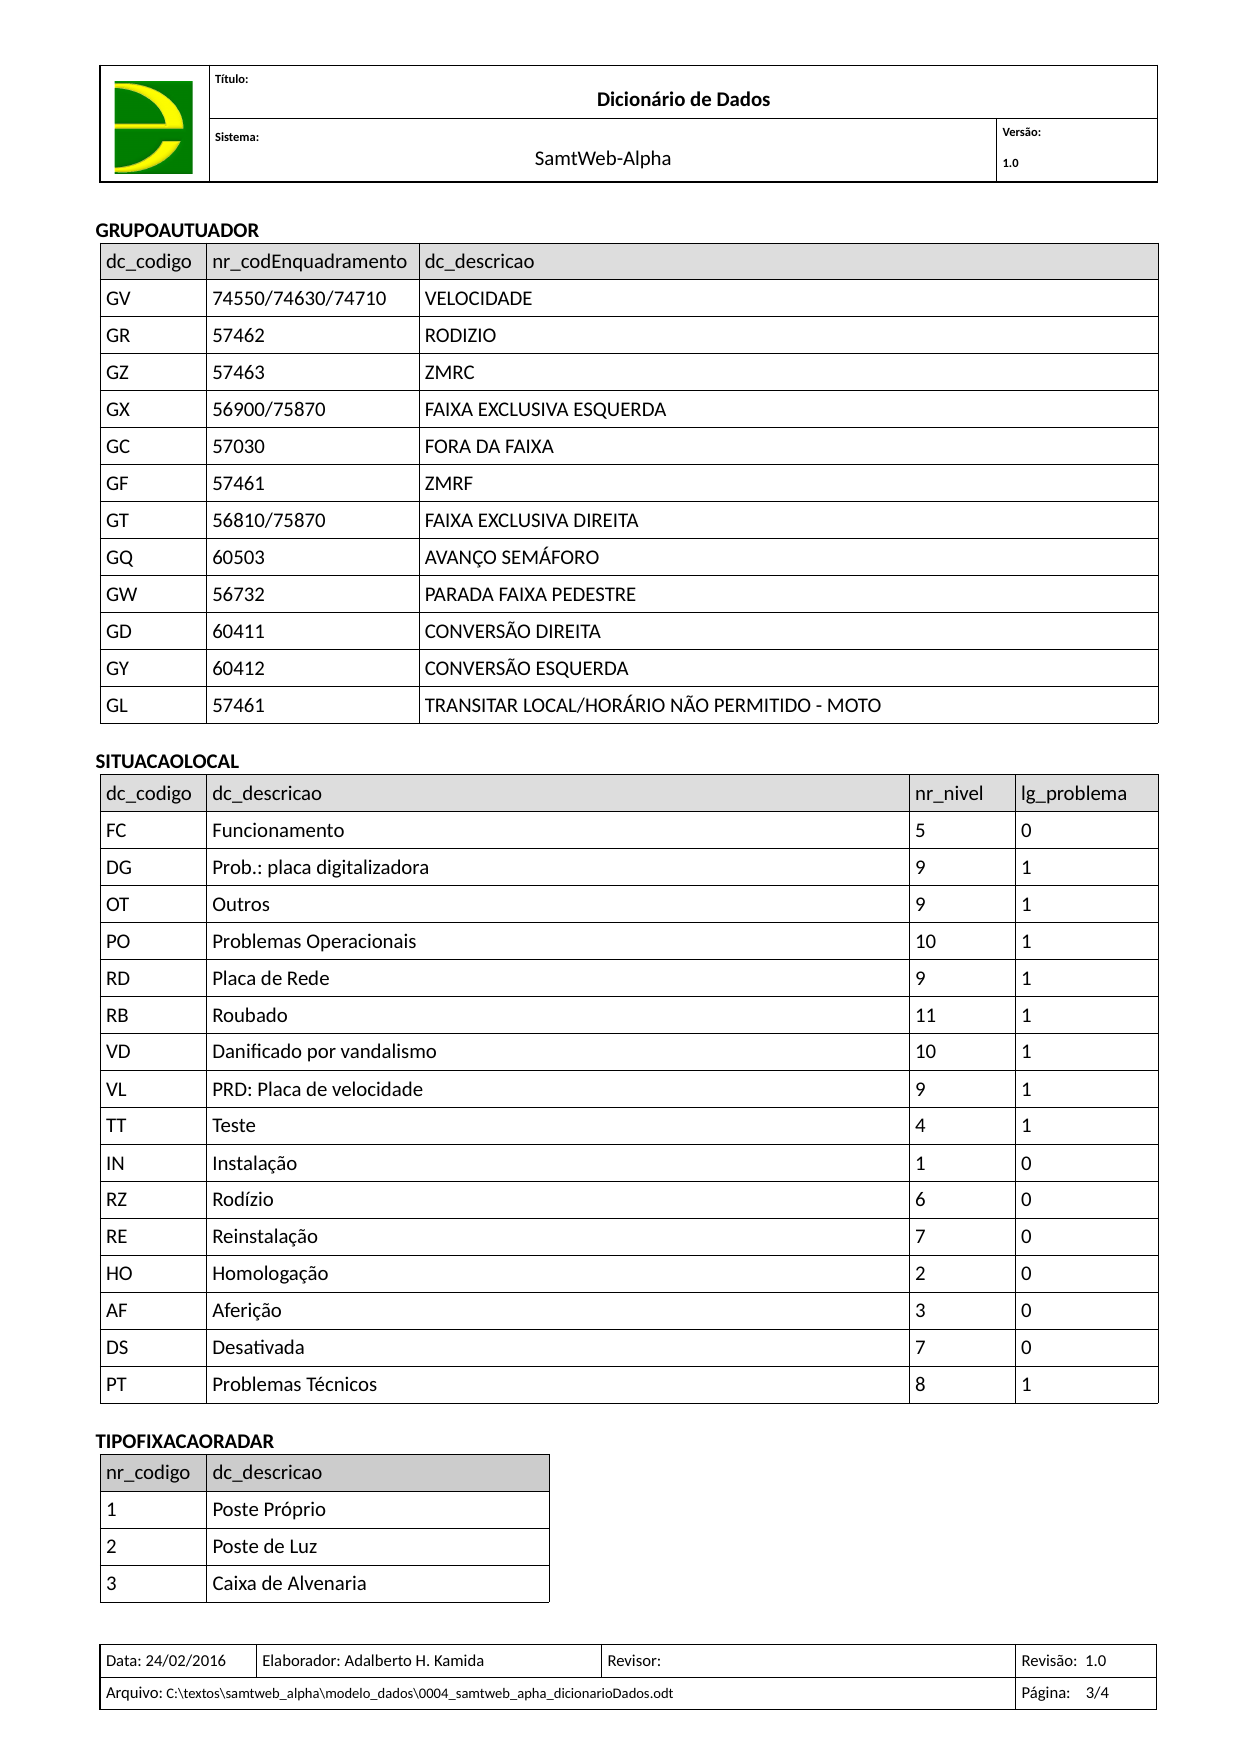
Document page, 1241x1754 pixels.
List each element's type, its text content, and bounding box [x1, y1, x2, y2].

table_cell ZMRF [420, 465, 1158, 501]
table_cell FC [101, 812, 206, 848]
table_cell 60411 [207, 613, 419, 649]
table_cell Teste [207, 1108, 909, 1144]
table_cell FAIXA EXCLUSIVA DIREITA [420, 502, 1158, 538]
table_cell FORA DA FAIXA [420, 428, 1158, 464]
table_cell Prob.: placa digitalizadora [207, 849, 909, 885]
table_cell IN [101, 1145, 206, 1181]
table_cell VELOCIDADE [420, 280, 1158, 316]
table_cell 0 [1016, 1182, 1158, 1218]
table_cell PARADA FAIXA PEDESTRE [420, 576, 1158, 612]
table_cell PO [101, 923, 206, 959]
table_cell PRD: Placa de velocidade [207, 1071, 909, 1107]
text SITUACAOLOCAL [95, 749, 1158, 774]
table_cell 1 [1016, 960, 1158, 996]
table_cell Caixa de Alvenaria [207, 1566, 549, 1602]
table_cell 11 [910, 997, 1015, 1033]
table_cell RE [101, 1219, 206, 1255]
table_cell VL [101, 1071, 206, 1107]
table_header dc_codigo [101, 775, 206, 811]
table_cell 0 [1016, 1219, 1158, 1255]
table_cell 4 [910, 1108, 1015, 1144]
table_cell 1 [1016, 1108, 1158, 1144]
text GRUPOAUTUADOR [95, 217, 1158, 242]
table_header nr_codigo [101, 1455, 206, 1491]
table_header dc_codigo [101, 244, 206, 279]
table_cell 1 [101, 1492, 206, 1528]
table_cell VD [101, 1034, 206, 1070]
table_cell Poste de Luz [207, 1529, 549, 1564]
table_cell DS [101, 1330, 206, 1366]
table_cell Homologação [207, 1256, 909, 1292]
table_cell 56732 [207, 576, 419, 612]
table_cell 60412 [207, 650, 419, 686]
table_cell 56900/75870 [207, 391, 419, 427]
text TIPOFIXACAORADAR [95, 1428, 1158, 1454]
table_cell 9 [910, 849, 1015, 885]
table_cell 3 [910, 1293, 1015, 1329]
table_cell RODIZIO [420, 317, 1158, 353]
table_cell 1 [1016, 923, 1158, 959]
table_cell GZ [101, 354, 206, 390]
table_cell GC [101, 428, 206, 464]
picture [114, 81, 193, 174]
table_cell 1 [1016, 1071, 1158, 1107]
table_cell AVANÇO SEMÁFORO [420, 539, 1158, 575]
table_cell 1 [1016, 1034, 1158, 1070]
table_cell 0 [1016, 812, 1158, 848]
table_cell OT [101, 886, 206, 922]
table_cell 3 [101, 1566, 206, 1602]
table_cell 2 [101, 1529, 206, 1564]
table_cell 1 [1016, 997, 1158, 1033]
table_cell Outros [207, 886, 909, 922]
table_cell GF [101, 465, 206, 501]
table_cell 1 [1016, 1367, 1158, 1403]
table_cell 1 [910, 1145, 1015, 1181]
table_cell ZMRC [420, 354, 1158, 390]
table_cell TT [101, 1108, 206, 1144]
table_header dc_descricao [207, 775, 909, 811]
table_cell 7 [910, 1219, 1015, 1255]
table_cell Aferição [207, 1293, 909, 1329]
table_cell DG [101, 849, 206, 885]
table_cell 9 [910, 886, 1015, 922]
table_cell GY [101, 650, 206, 686]
table_header dc_descricao [420, 244, 1158, 279]
table_cell 10 [910, 923, 1015, 959]
table_cell CONVERSÃO DIREITA [420, 613, 1158, 649]
table_cell GW [101, 576, 206, 612]
table_cell 9 [910, 960, 1015, 996]
table_cell 57461 [207, 465, 419, 501]
table_cell Roubado [207, 997, 909, 1033]
table_header dc_descricao [207, 1455, 549, 1491]
table_cell GQ [101, 539, 206, 575]
table_cell Rodízio [207, 1182, 909, 1218]
table_cell GD [101, 613, 206, 649]
table_cell Danificado por vandalismo [207, 1034, 909, 1070]
table_cell RZ [101, 1182, 206, 1218]
table_cell 9 [910, 1071, 1015, 1107]
table_cell 57030 [207, 428, 419, 464]
table_cell Problemas Operacionais [207, 923, 909, 959]
table_header nr_codEnquadramento [207, 244, 419, 279]
table_cell 0 [1016, 1256, 1158, 1292]
table_cell Poste Próprio [207, 1492, 549, 1528]
table_cell GT [101, 502, 206, 538]
table_cell Placa de Rede [207, 960, 909, 996]
table_cell GX [101, 391, 206, 427]
table_header lg_problema [1016, 775, 1158, 811]
table_header nr_nivel [910, 775, 1015, 811]
table_cell 57462 [207, 317, 419, 353]
table_cell 57463 [207, 354, 419, 390]
table_cell 60503 [207, 539, 419, 575]
table_cell 10 [910, 1034, 1015, 1070]
table_cell 7 [910, 1330, 1015, 1366]
table_cell 1 [1016, 886, 1158, 922]
table_cell 0 [1016, 1145, 1158, 1181]
table_cell RD [101, 960, 206, 996]
table_cell 5 [910, 812, 1015, 848]
table_cell 0 [1016, 1330, 1158, 1366]
table_cell 0 [1016, 1293, 1158, 1329]
table_cell HO [101, 1256, 206, 1292]
table_cell GL [101, 687, 206, 723]
table_cell 8 [910, 1367, 1015, 1403]
table_cell CONVERSÃO ESQUERDA [420, 650, 1158, 686]
table_cell 56810/75870 [207, 502, 419, 538]
table_cell 6 [910, 1182, 1015, 1218]
table_cell RB [101, 997, 206, 1033]
table_cell 57461 [207, 687, 419, 723]
table_cell GR [101, 317, 206, 353]
table_cell Funcionamento [207, 812, 909, 848]
table_cell 74550/74630/74710 [207, 280, 419, 316]
table_cell Problemas Técnicos [207, 1367, 909, 1403]
table_cell Desativada [207, 1330, 909, 1366]
table_cell 2 [910, 1256, 1015, 1292]
table_cell Instalação [207, 1145, 909, 1181]
table_cell AF [101, 1293, 206, 1329]
table_cell FAIXA EXCLUSIVA ESQUERDA [420, 391, 1158, 427]
table_cell Reinstalação [207, 1219, 909, 1255]
table_cell PT [101, 1367, 206, 1403]
table_cell GV [101, 280, 206, 316]
table_cell TRANSITAR LOCAL/HORÁRIO NÃO PERMITIDO - MOTO [420, 687, 1158, 723]
table_cell 1 [1016, 849, 1158, 885]
